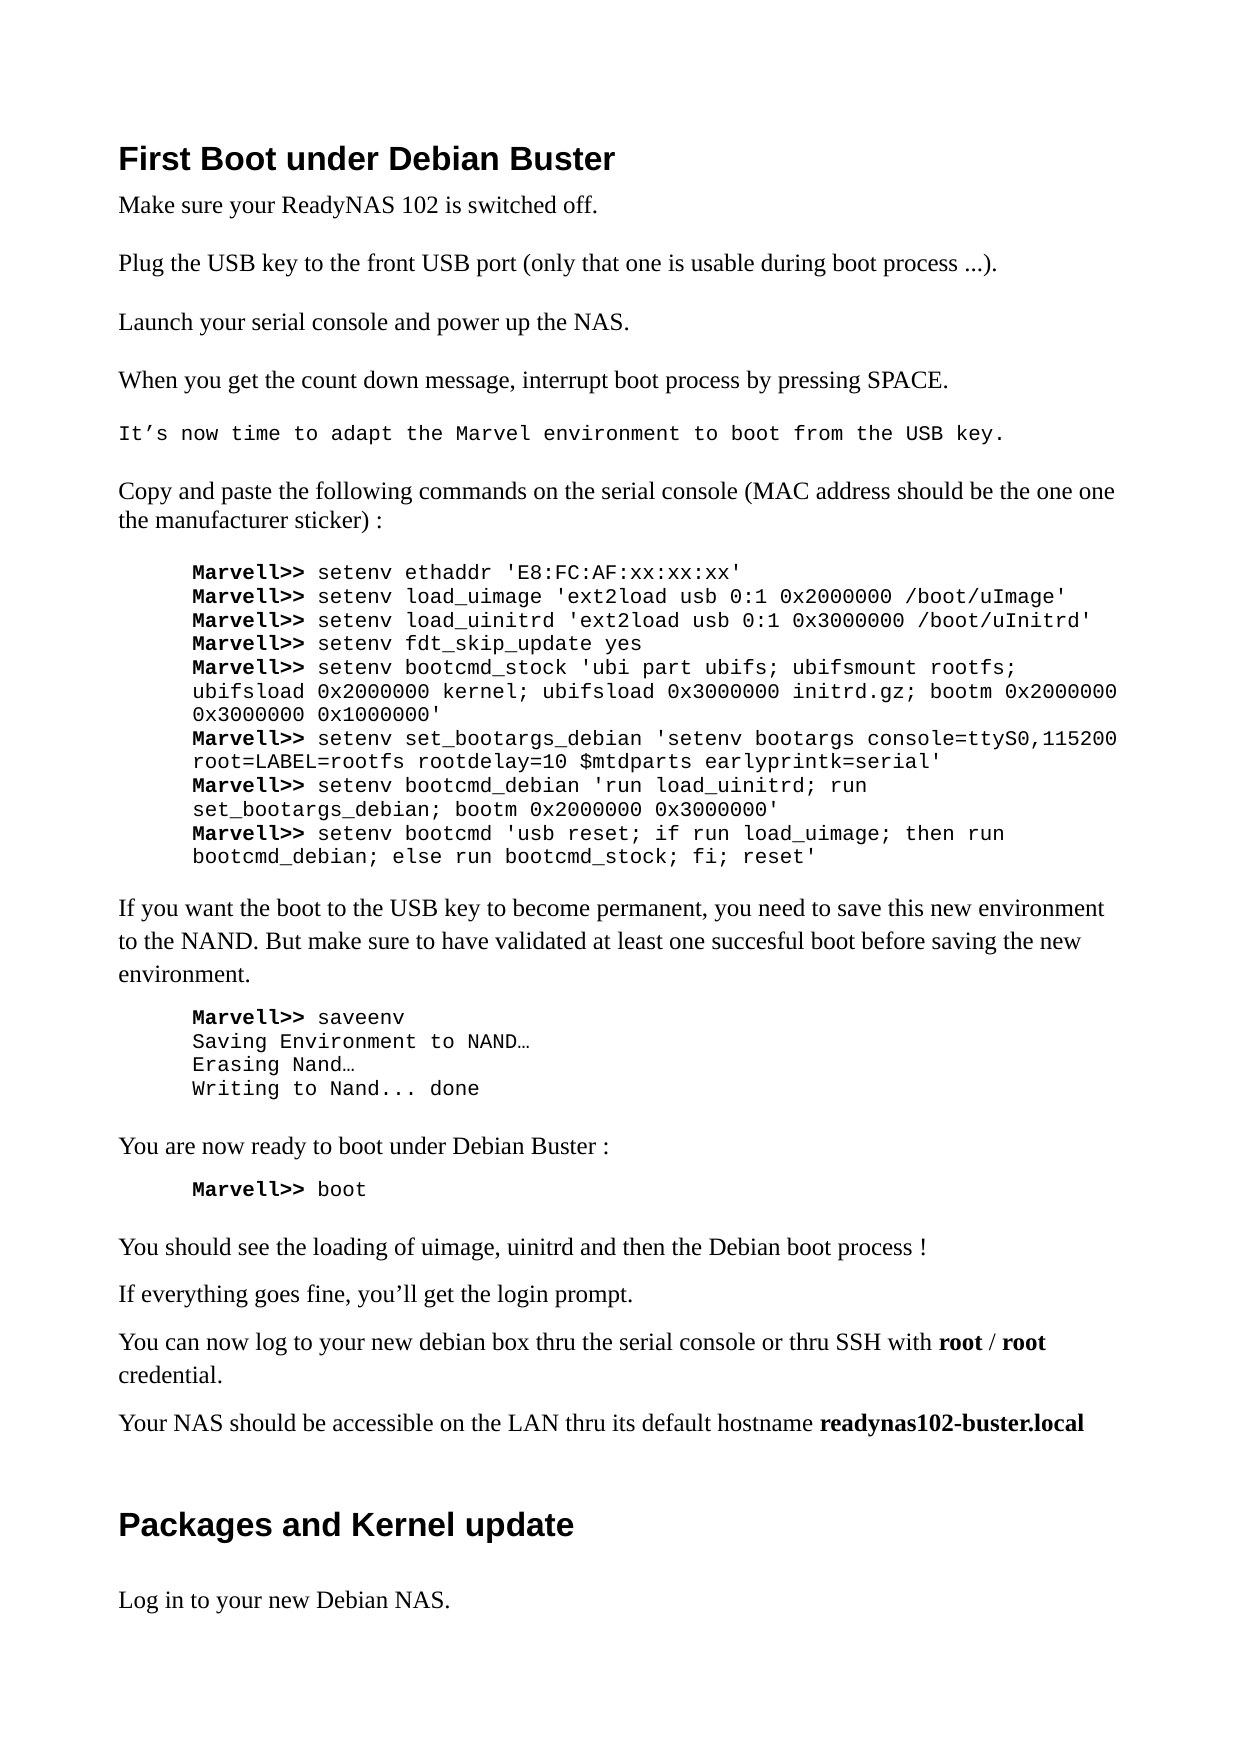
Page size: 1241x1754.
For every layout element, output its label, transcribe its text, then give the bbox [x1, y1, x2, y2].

text You can now log to your new debian box thru the serial console or thru SSH with root / root credential. [118, 1327, 1122, 1389]
text Log in to your new Debian NAS. [118, 1585, 1122, 1613]
text Marvell>> saveenv Saving Environment to NAND… Erasing Nand… Writing to Nand... done [192, 1007, 1122, 1102]
text If you want the boot to the USB key to become permanent, you need to save this new environment to the NAND. But make sure to have validated at least one succesful boot before saving the new environment. [118, 893, 1122, 988]
text Your NAS should be accessible on the LAN thru its default hostname readynas102-buster.local [118, 1408, 1122, 1436]
subtitle First Boot under Debian Buster [118, 139, 1122, 178]
text If everything goes fine, you’ll get the login prompt. [118, 1279, 1122, 1308]
text Marvell>> setenv fdt_skip_update yes [192, 633, 1122, 657]
text Marvell>> setenv load_uimage 'ext2load usb 0:1 0x2000000 /boot/uImage' [192, 586, 1122, 610]
text It’s now time to adapt the Marvel environment to boot from the USB key. [118, 423, 1122, 447]
text You should see the loading of uimage, uinitrd and then the Debian boot process ! [118, 1232, 1122, 1261]
text Plug the USB key to the front USB port (only that one is usable during boot process ...). [118, 248, 1122, 277]
text Marvell>> setenv bootcmd_debian 'run load_uinitrd; run set_bootargs_debian; bootm 0x2000000 0x3000000' [192, 775, 1122, 822]
text Marvell>> setenv load_uinitrd 'ext2load usb 0:1 0x3000000 /boot/uInitrd' [192, 610, 1122, 633]
text You are now ready to boot under Debian Buster : [118, 1131, 1122, 1160]
text Marvell>> boot [192, 1179, 1122, 1202]
text Make sure your ReadyNAS 102 is switched off. [118, 190, 1122, 219]
text Marvell>> setenv bootcmd_stock 'ubi part ubifs; ubifsmount rootfs; ubifsload 0x2000000 kernel; ubifsload 0x3000000 initrd.gz; bootm 0x2000000 0x3000000 0x1000000' [192, 657, 1122, 728]
text Copy and paste the following commands on the serial console (MAC address should be the one one the manufacturer sticker) : [118, 476, 1122, 534]
text Marvell>> setenv ethaddr 'E8:FC:AF:xx:xx:xx' [192, 562, 1122, 586]
text Launch your serial console and power up the NAS. [118, 307, 1122, 335]
subtitle Packages and Kernel update [118, 1505, 1122, 1543]
text Marvell>> setenv bootcmd 'usb reset; if run load_uimage; then run bootcmd_debian; else run bootcmd_stock; fi; reset' [192, 822, 1122, 870]
text When you get the count down message, interrupt boot process by pressing SPACE. [118, 365, 1122, 393]
text Marvell>> setenv set_bootargs_debian 'setenv bootargs console=ttyS0,115200 root=LABEL=rootfs rootdelay=10 $mtdparts earlyprintk=serial' [192, 728, 1122, 775]
